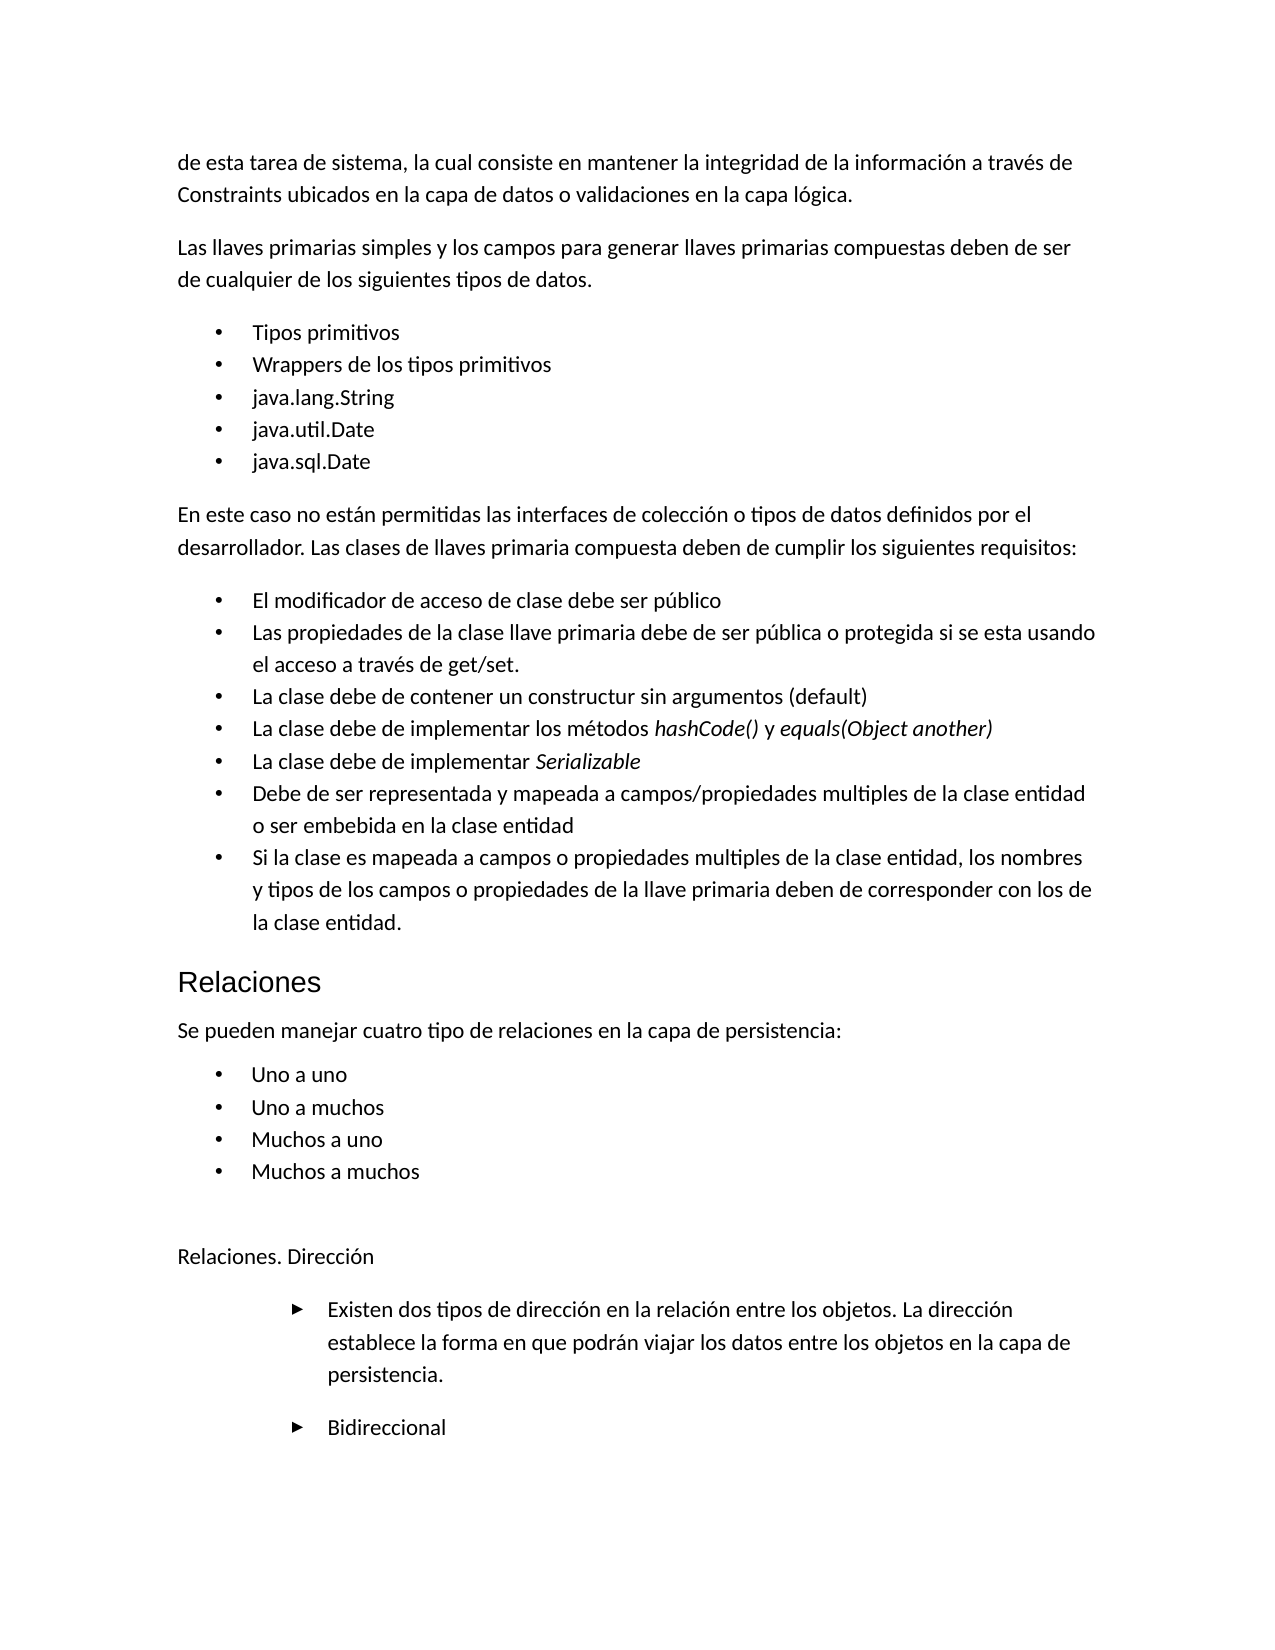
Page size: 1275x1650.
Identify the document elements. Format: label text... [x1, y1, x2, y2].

list java.sql.Date [215, 447, 1098, 475]
list Tipos primitivos [215, 318, 1098, 346]
list de esta tarea de sistema, la cual consiste en mantener la integridad de la información a través de Constraints ubicados en la capa de datos o validaciones en la capa lógica. [177, 148, 1098, 208]
list La clase debe de contener un constructur sin argumentos (default) [215, 682, 1098, 710]
list Las llaves primarias simples y los campos para generar llaves primarias compuestas deben de ser de cualquier de los siguientes tipos de datos. [177, 233, 1098, 293]
list Debe de ser representada y mapeada a campos/propiedades multiples de la clase entidad o ser embebida en la clase entidad [215, 779, 1098, 839]
list java.lang.String [215, 383, 1098, 411]
list Uno a muchos [215, 1093, 1098, 1121]
list Uno a uno [215, 1061, 1098, 1089]
list Si la clase es mapeada a campos o propiedades multiples de la clase entidad, los nombres y tipos de los campos o propiedades de la llave primaria deben de corresponder con los de la clase entidad. [215, 843, 1098, 936]
list La clase debe de implementar Serializable [215, 747, 1098, 775]
list La clase debe de implementar los métodos hashCode() y equals(Object another) [215, 714, 1098, 743]
text En este caso no están permitidas las interfaces de colección o tipos de datos definidos por el desarrollador. Las clases de llaves primaria compuesta deben de cumplir los siguientes requisitos: [177, 500, 1098, 561]
subtitle Relaciones [177, 965, 1098, 998]
list Existen dos tipos de dirección en la relación entre los objetos. La dirección establece la forma en que podrán viajar los datos entre los objetos en la capa de persistencia. [290, 1295, 1098, 1388]
list Las propiedades de la clase llave primaria debe de ser pública o protegida si se esta usando el acceso a través de get/set. [215, 618, 1098, 678]
list Bidireccional [290, 1413, 1098, 1441]
list Muchos a uno [215, 1125, 1098, 1153]
list Relaciones. Dirección [140, 1242, 1098, 1270]
list java.util.Date [215, 415, 1098, 443]
list Muchos a muchos [215, 1157, 1098, 1185]
list El modificador de acceso de clase debe ser público [215, 586, 1098, 614]
text Se pueden manejar cuatro tipo de relaciones en la capa de persistencia: [177, 1016, 1098, 1044]
list Wrappers de los tipos primitivos [215, 351, 1098, 379]
